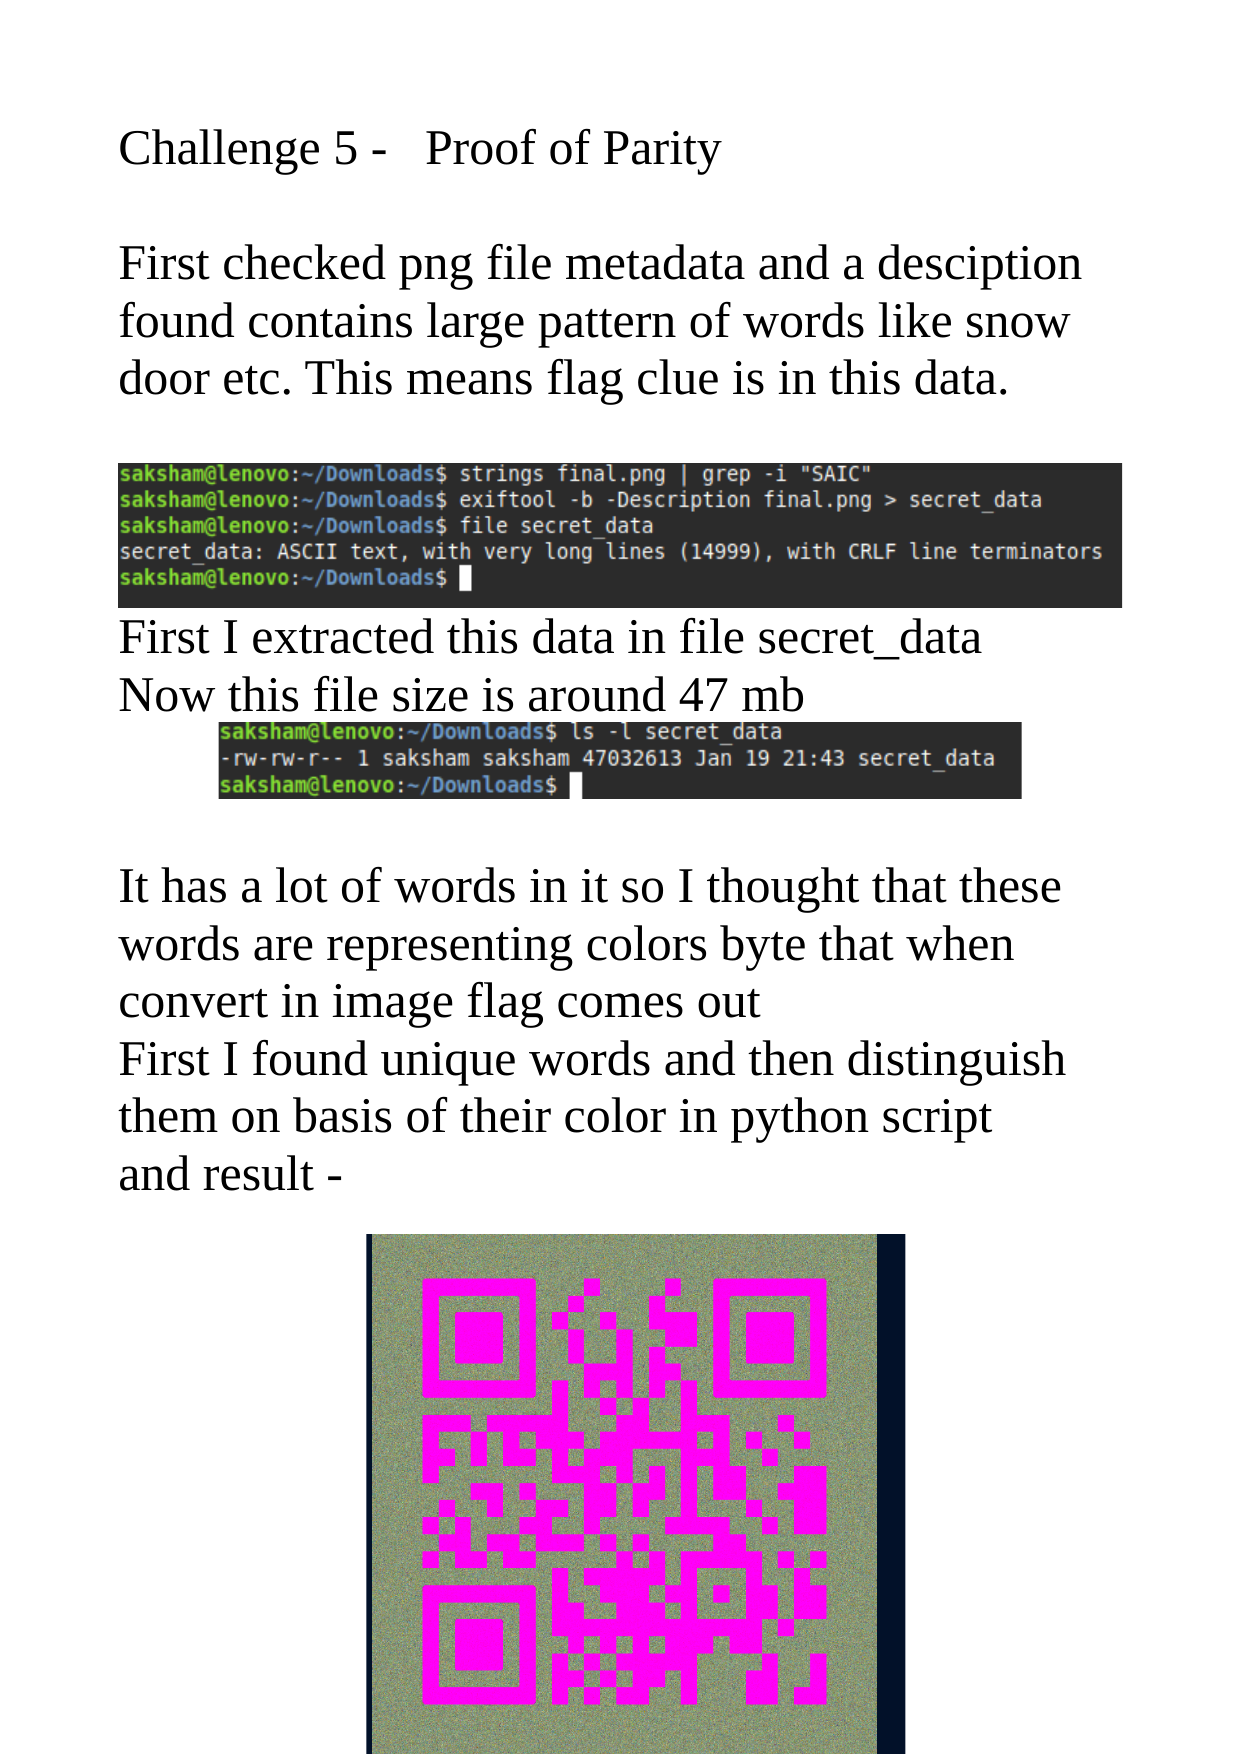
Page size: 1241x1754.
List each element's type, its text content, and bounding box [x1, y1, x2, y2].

picture [366, 1234, 906, 1754]
text Now this file size is around 47 mb [118, 665, 1122, 722]
text First I extracted this data in file secret_data [118, 608, 1122, 665]
text Challenge 5 - Proof of Parity [118, 118, 1122, 176]
text It has a lot of words in it so I thought that these words are representing colors byte that when convert in image flag comes out [118, 856, 1122, 1029]
text and result - [118, 1144, 1122, 1201]
picture [218, 722, 1022, 799]
picture [118, 463, 1123, 608]
text First I found unique words and then distinguish them on basis of their color in python script [118, 1029, 1122, 1144]
text First checked png file metadata and a desciption found contains large pattern of words like snow door etc. This means flag clue is in this data. [118, 233, 1122, 406]
